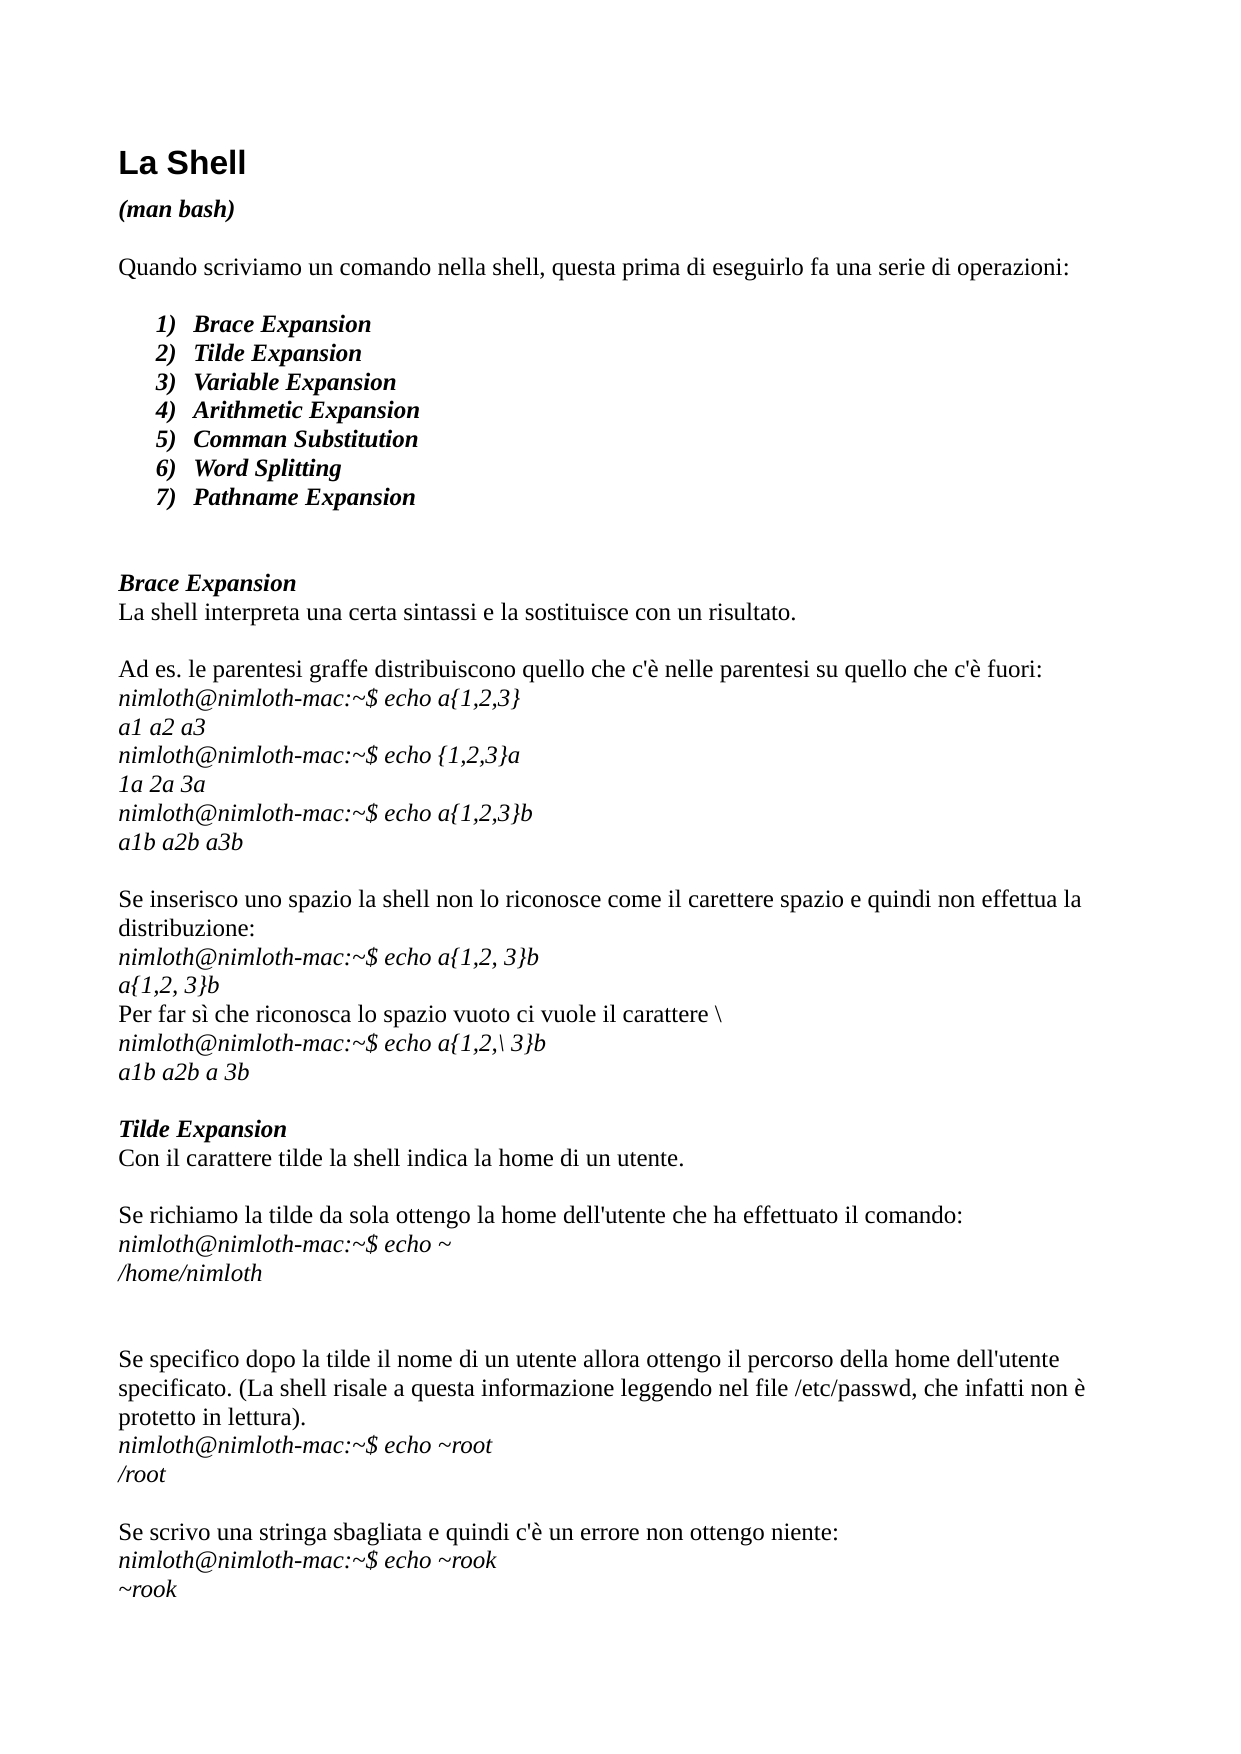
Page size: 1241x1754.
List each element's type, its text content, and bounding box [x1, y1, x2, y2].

text /home/nimloth [118, 1258, 1122, 1287]
text a1b a2b a3b [118, 827, 1122, 856]
list Pathname Expansion [156, 482, 1122, 511]
text Se scrivo una stringa sbagliata e quindi c'è un errore non ottengo niente: [118, 1517, 1122, 1546]
text Con il carattere tilde la shell indica la home di un utente. [118, 1143, 1122, 1172]
text Se specifico dopo la tilde il nome di un utente allora ottengo il percorso della home dell'utente specificato. (La shell risale a questa informazione leggendo nel file /etc/passwd, che infatti non è protetto in lettura). [118, 1344, 1122, 1431]
list Brace Expansion [156, 309, 1122, 338]
text a1 a2 a3 [118, 712, 1122, 741]
text nimloth@nimloth-mac:~$ echo a{1,2, 3}b [118, 942, 1122, 971]
text a{1,2, 3}b [118, 971, 1122, 999]
text La shell interpreta una certa sintassi e la sostituisce con un risultato. [118, 597, 1122, 626]
list Comman Substitution [156, 424, 1122, 453]
text nimloth@nimloth-mac:~$ echo ~ [118, 1229, 1122, 1258]
list Variable Expansion [156, 367, 1122, 396]
text (man bash) [118, 194, 1122, 223]
text Se inserisco uno spazio la shell non lo riconosce come il carettere spazio e quindi non effettua la distribuzione: [118, 884, 1122, 942]
text 1a 2a 3a [118, 769, 1122, 798]
text nimloth@nimloth-mac:~$ echo a{1,2,3} [118, 683, 1122, 712]
text nimloth@nimloth-mac:~$ echo ~rook [118, 1546, 1122, 1574]
list Word Splitting [156, 453, 1122, 482]
text /root [118, 1459, 1122, 1488]
list Tilde Expansion [156, 338, 1122, 367]
text ~rook [118, 1574, 1122, 1603]
list Arithmetic Expansion [156, 396, 1122, 424]
text Brace Expansion [118, 568, 1122, 597]
text nimloth@nimloth-mac:~$ echo a{1,2,\ 3}b [118, 1028, 1122, 1057]
text Se richiamo la tilde da sola ottengo la home dell'utente che ha effettuato il comando: [118, 1201, 1122, 1229]
subtitle La Shell [118, 143, 1122, 182]
text Ad es. le parentesi graffe distribuiscono quello che c'è nelle parentesi su quello che c'è fuori: [118, 654, 1122, 683]
text nimloth@nimloth-mac:~$ echo {1,2,3}a [118, 741, 1122, 769]
text Tilde Expansion [118, 1114, 1122, 1143]
text Per far sì che riconosca lo spazio vuoto ci vuole il carattere \ [118, 999, 1122, 1028]
text nimloth@nimloth-mac:~$ echo a{1,2,3}b [118, 798, 1122, 827]
text nimloth@nimloth-mac:~$ echo ~root [118, 1431, 1122, 1459]
text a1b a2b a 3b [118, 1057, 1122, 1086]
text Quando scriviamo un comando nella shell, questa prima di eseguirlo fa una serie di operazioni: [118, 252, 1122, 281]
